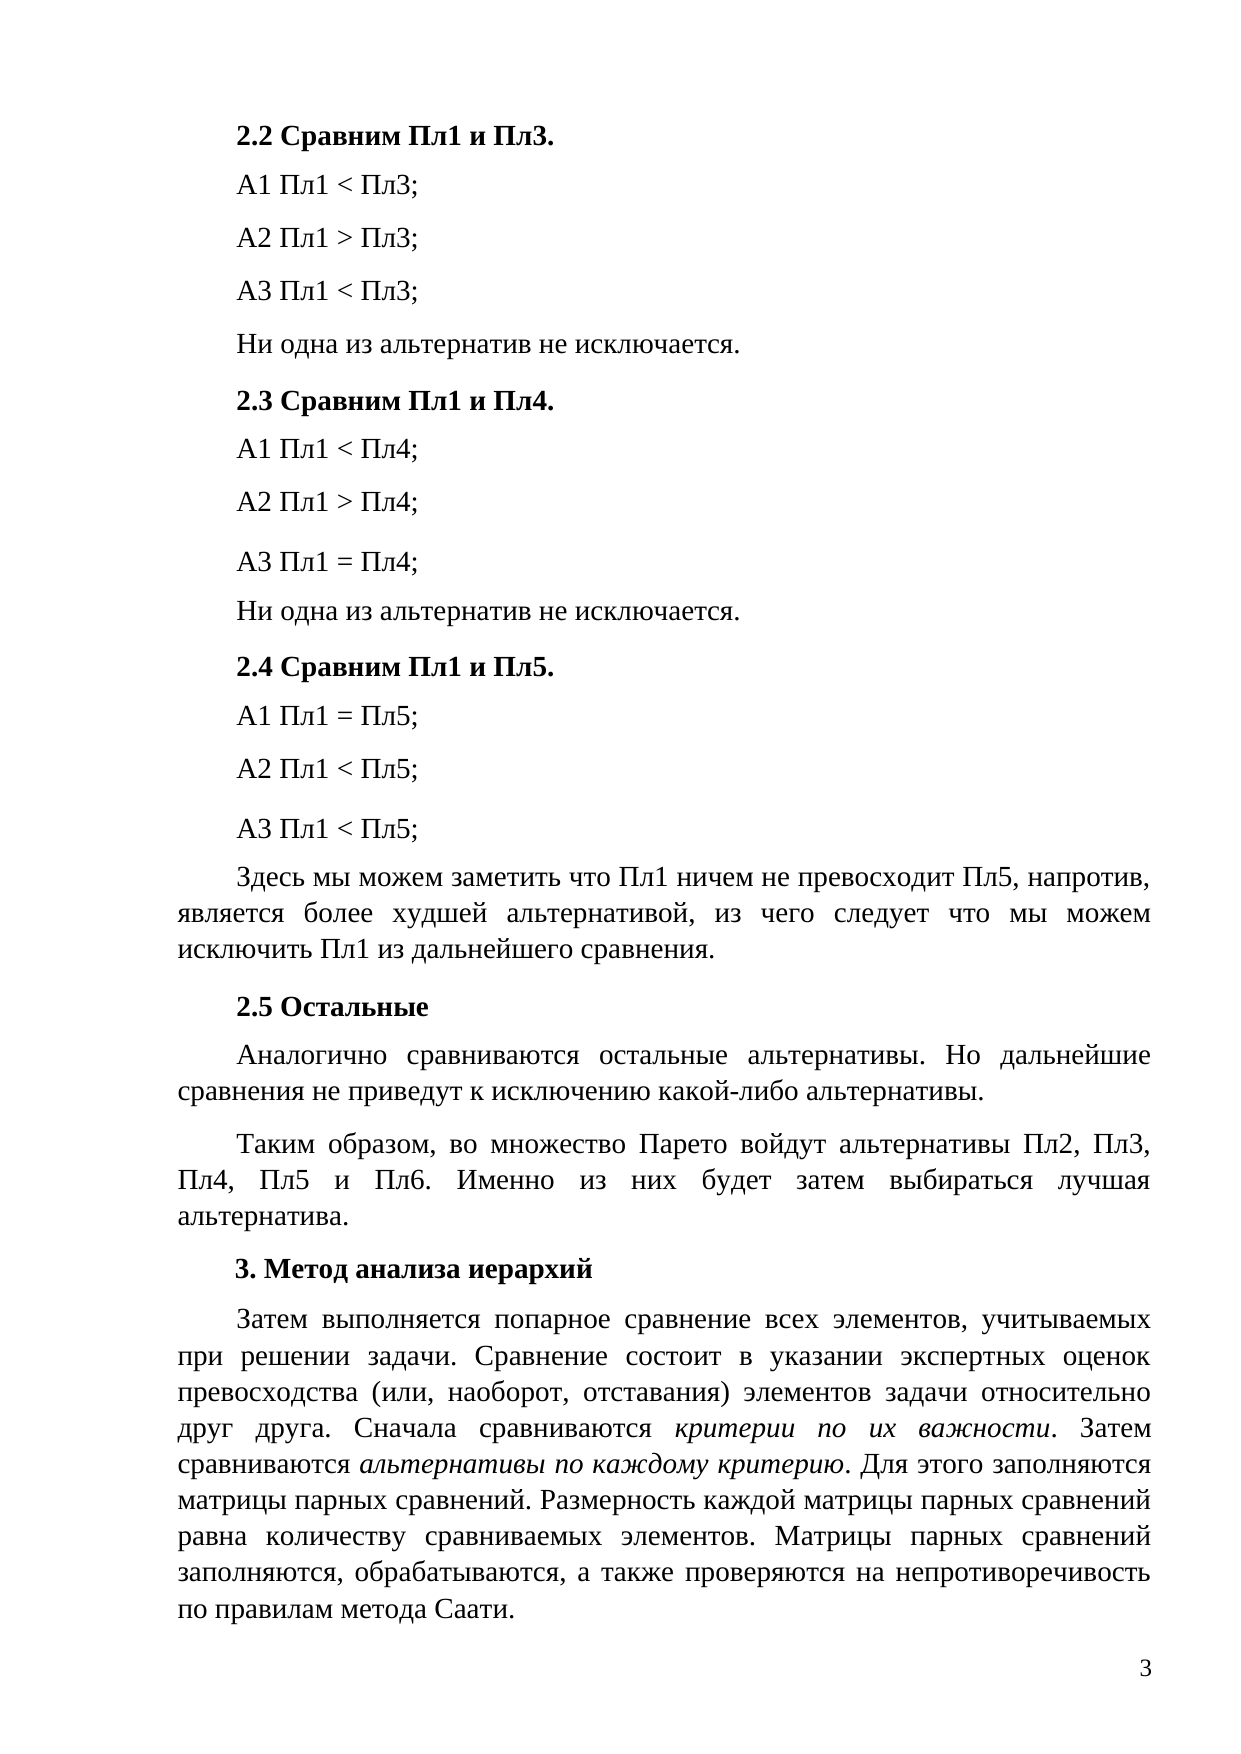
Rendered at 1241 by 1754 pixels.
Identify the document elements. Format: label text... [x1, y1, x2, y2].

text A1 Пл1 = Пл5; [177, 698, 1152, 732]
subtitle 2.2 Сравним Пл1 и Пл3. [177, 118, 1152, 152]
subtitle 2.5 Остальные [177, 989, 1152, 1022]
text A1 Пл1 < Пл4; [177, 431, 1152, 465]
subtitle 2.4 Сравним Пл1 и Пл5. [177, 649, 1152, 683]
subtitle A3 Пл1 < Пл5; [177, 811, 1152, 844]
text A2 Пл1 > Пл3; [177, 220, 1152, 253]
text Ни одна из альтернатив не исключается. [177, 326, 1152, 359]
text Аналогично сравниваются остальные альтернативы. Но дальнейшие сравнения не приведут к исключению какой-либо альтернативы. [177, 1037, 1152, 1107]
text Таким образом, во множество Парето войдут альтернативы Пл2, Пл3, Пл4, Пл5 и Пл6. Именно из них будет затем выбираться лучшая альтернатива. [177, 1126, 1152, 1232]
text A2 Пл1 > Пл4; [177, 484, 1152, 518]
text Затем выполняется попарное сравнение всех элементов, учитываемых при решении задачи. Сравнение состоит в указании экспертных оценок превосходства (или, наоборот, отставания) элементов задачи относительно друг друга. Сначала сравниваются критерии по их важности. Затем сравниваются альтернативы по каждому критерию. Для этого заполняются матрицы парных сравнений. Размерность каждой матрицы парных сравнений равна количеству сравниваемых элементов. Матрицы парных сравнений заполняются, обрабатываются, а также проверяются на непротиворечивость по правилам метода Саати. [177, 1302, 1152, 1624]
text A2 Пл1 < Пл5; [177, 751, 1152, 785]
text 3. Метод анализа иерархий [177, 1251, 1152, 1285]
subtitle A3 Пл1 = Пл4; [177, 544, 1152, 577]
text Ни одна из альтернатив не исключается. [177, 593, 1152, 626]
text A1 Пл1 < Пл3; [177, 167, 1152, 200]
text A3 Пл1 < Пл3; [177, 273, 1152, 307]
text Здесь мы можем заметить что Пл1 ничем не превосходит Пл5, напротив, является более худшей альтернативой, из чего следует что мы можем исключить Пл1 из дальнейшего сравнения. [177, 859, 1152, 965]
subtitle 2.3 Сравним Пл1 и Пл4. [177, 383, 1152, 416]
